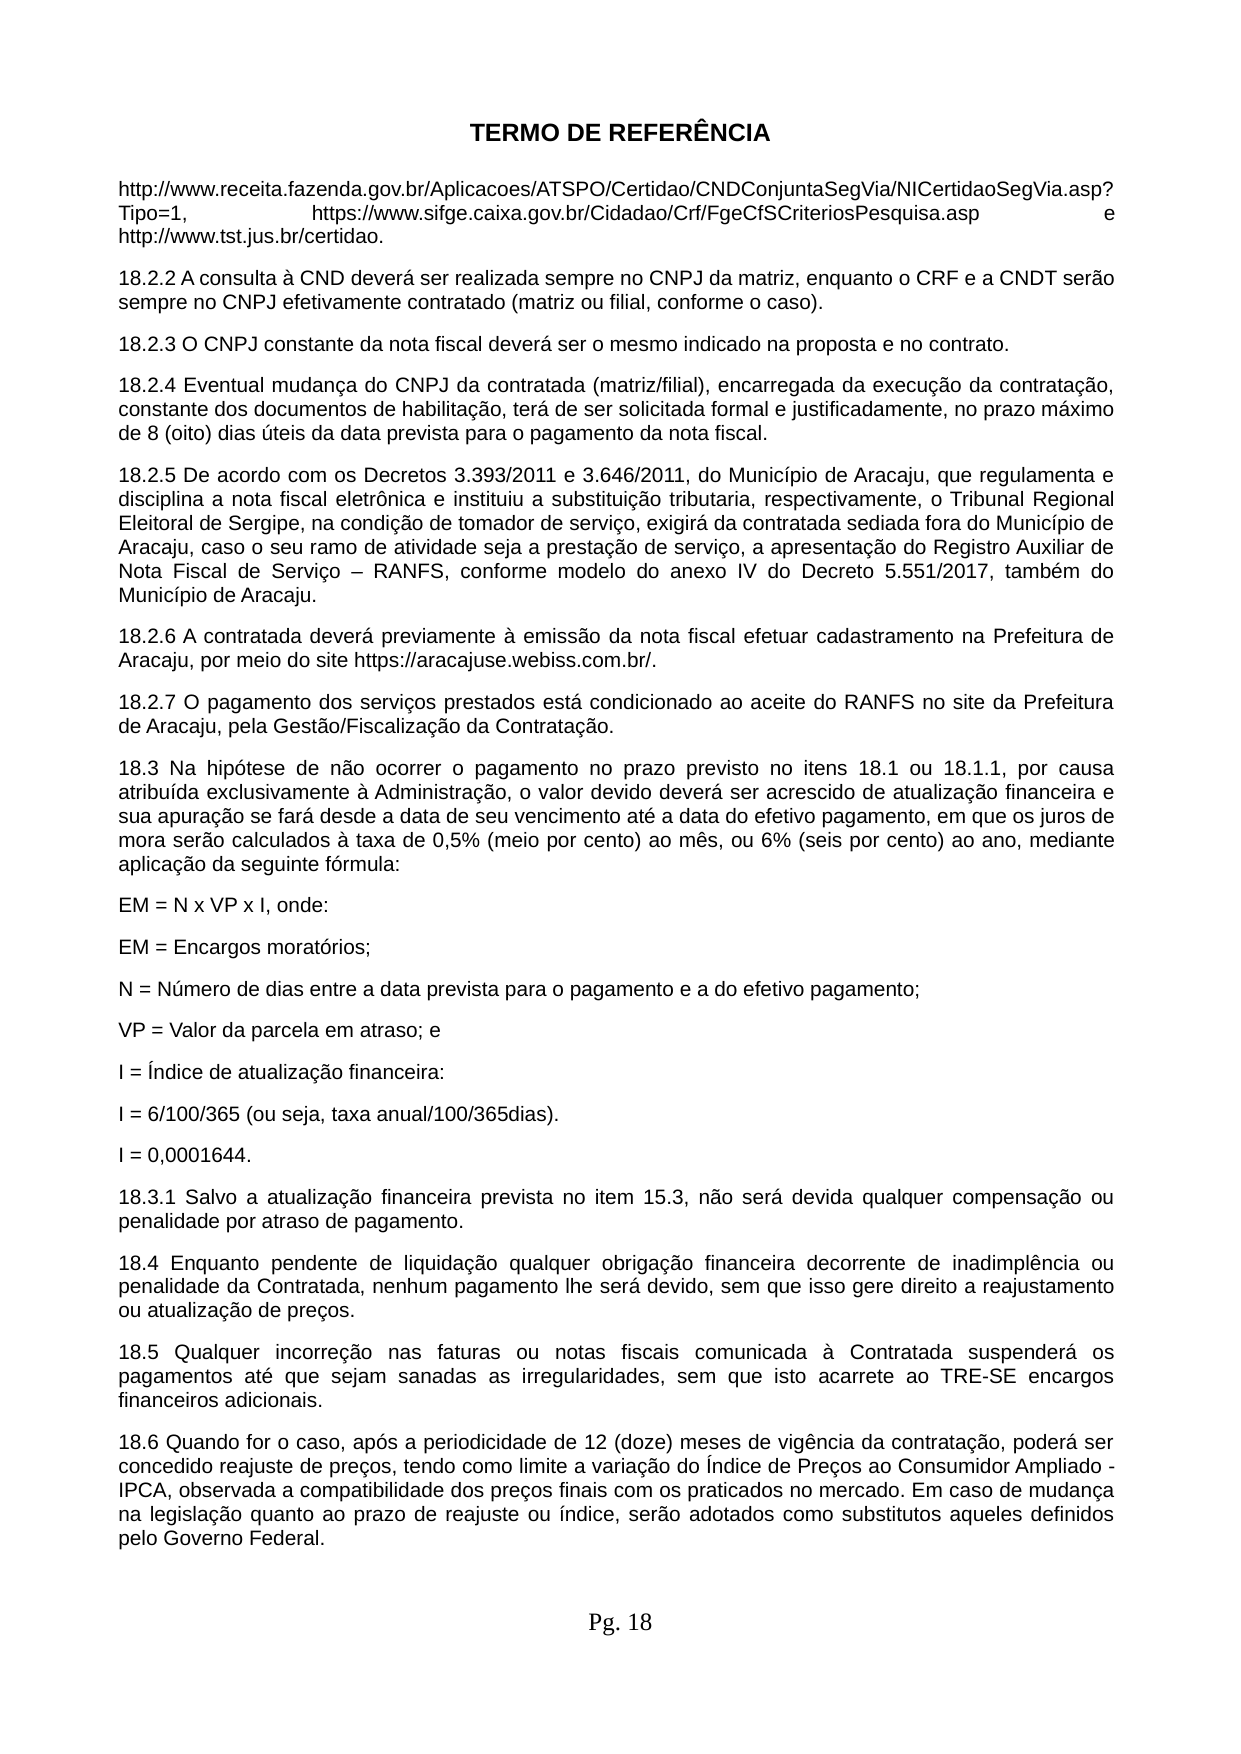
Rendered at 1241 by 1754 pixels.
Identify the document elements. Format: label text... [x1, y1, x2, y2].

text 18.2.6 A contratada deverá previamente à emissão da nota fiscal efetuar cadastramento na Prefeitura de Aracaju, por meio do site https://aracajuse.webiss.com.br/. [118, 624, 1116, 672]
text I = 6/100/365 (ou seja, taxa anual/100/365dias). [118, 1101, 1116, 1125]
text VP = Valor da parcela em atraso; e [118, 1018, 1116, 1042]
text I = 0,0001644. [118, 1143, 1116, 1167]
text 18.2.4 Eventual mudança do CNPJ da contratada (matriz/filial), encarregada da execução da contratação, constante dos documentos de habilitação, terá de ser solicitada formal e justificadamente, no prazo máximo de 8 (oito) dias úteis da data prevista para o pagamento da nota fiscal. [118, 373, 1116, 445]
text EM = Encargos moratórios; [118, 935, 1116, 959]
text 18.6 Quando for o caso, após a periodicidade de 12 (doze) meses de vigência da contratação, poderá ser concedido reajuste de preços, tendo como limite a variação do Índice de Preços ao Consumidor Ampliado - IPCA, observada a compatibilidade dos preços finais com os praticados no mercado. Em caso de mudança na legislação quanto ao prazo de reajuste ou índice, serão adotados como substitutos aqueles definidos pelo Governo Federal. [118, 1429, 1116, 1549]
text 18.2.2 A consulta à CND deverá ser realizada sempre no CNPJ da matriz, enquanto o CRF e a CNDT serão sempre no CNPJ efetivamente contratado (matriz ou filial, conforme o caso). [118, 266, 1116, 314]
text 18.2.3 O CNPJ constante da nota fiscal deverá ser o mesmo indicado na proposta e no contrato. [118, 332, 1116, 356]
text N = Número de dias entre a data prevista para o pagamento e a do efetivo pagamento; [118, 976, 1116, 1000]
text http://www.receita.fazenda.gov.br/Aplicacoes/ATSPO/Certidao/CNDConjuntaSegVia/NICertidaoSegVia.asp?Tipo=1, https://www.sifge.caixa.gov.br/Cidadao/Crf/FgeCfSCriteriosPesquisa.asp e http://www.tst.jus.br/certidao. [118, 176, 1116, 248]
text 18.3.1 Salvo a atualização financeira prevista no item 15.3, não será devida qualquer compensação ou penalidade por atraso de pagamento. [118, 1185, 1116, 1233]
text 18.5 Qualquer incorreção nas faturas ou notas fiscais comunicada à Contratada suspenderá os pagamentos até que sejam sanadas as irregularidades, sem que isto acarrete ao TRE-SE encargos financeiros adicionais. [118, 1340, 1116, 1412]
text 18.3 Na hipótese de não ocorrer o pagamento no prazo previsto no itens 18.1 ou 18.1.1, por causa atribuída exclusivamente à Administração, o valor devido deverá ser acrescido de atualização financeira e sua apuração se fará desde a data de seu vencimento até a data do efetivo pagamento, em que os juros de mora serão calculados à taxa de 0,5% (meio por cento) ao mês, ou 6% (seis por cento) ao ano, mediante aplicação da seguinte fórmula: [118, 756, 1116, 875]
text EM = N x VP x I, onde: [118, 893, 1116, 917]
text 18.4 Enquanto pendente de liquidação qualquer obrigação financeira decorrente de inadimplência ou penalidade da Contratada, nenhum pagamento lhe será devido, sem que isso gere direito a reajustamento ou atualização de preços. [118, 1250, 1116, 1322]
text I = Índice de atualização financeira: [118, 1060, 1116, 1084]
text 18.2.7 O pagamento dos serviços prestados está condicionado ao aceite do RANFS no site da Prefeitura de Aracaju, pela Gestão/Fiscalização da Contratação. [118, 690, 1116, 738]
text 18.2.5 De acordo com os Decretos 3.393/2011 e 3.646/2011, do Município de Aracaju, que regulamenta e disciplina a nota fiscal eletrônica e instituiu a substituição tributaria, respectivamente, o Tribunal Regional Eleitoral de Sergipe, na condição de tomador de serviço, exigirá da contratada sediada fora do Município de Aracaju, caso o seu ramo de atividade seja a prestação de serviço, a apresentação do Registro Auxiliar de Nota Fiscal de Serviço – RANFS, conforme modelo do anexo IV do Decreto 5.551/2017, também do Município de Aracaju. [118, 463, 1116, 607]
